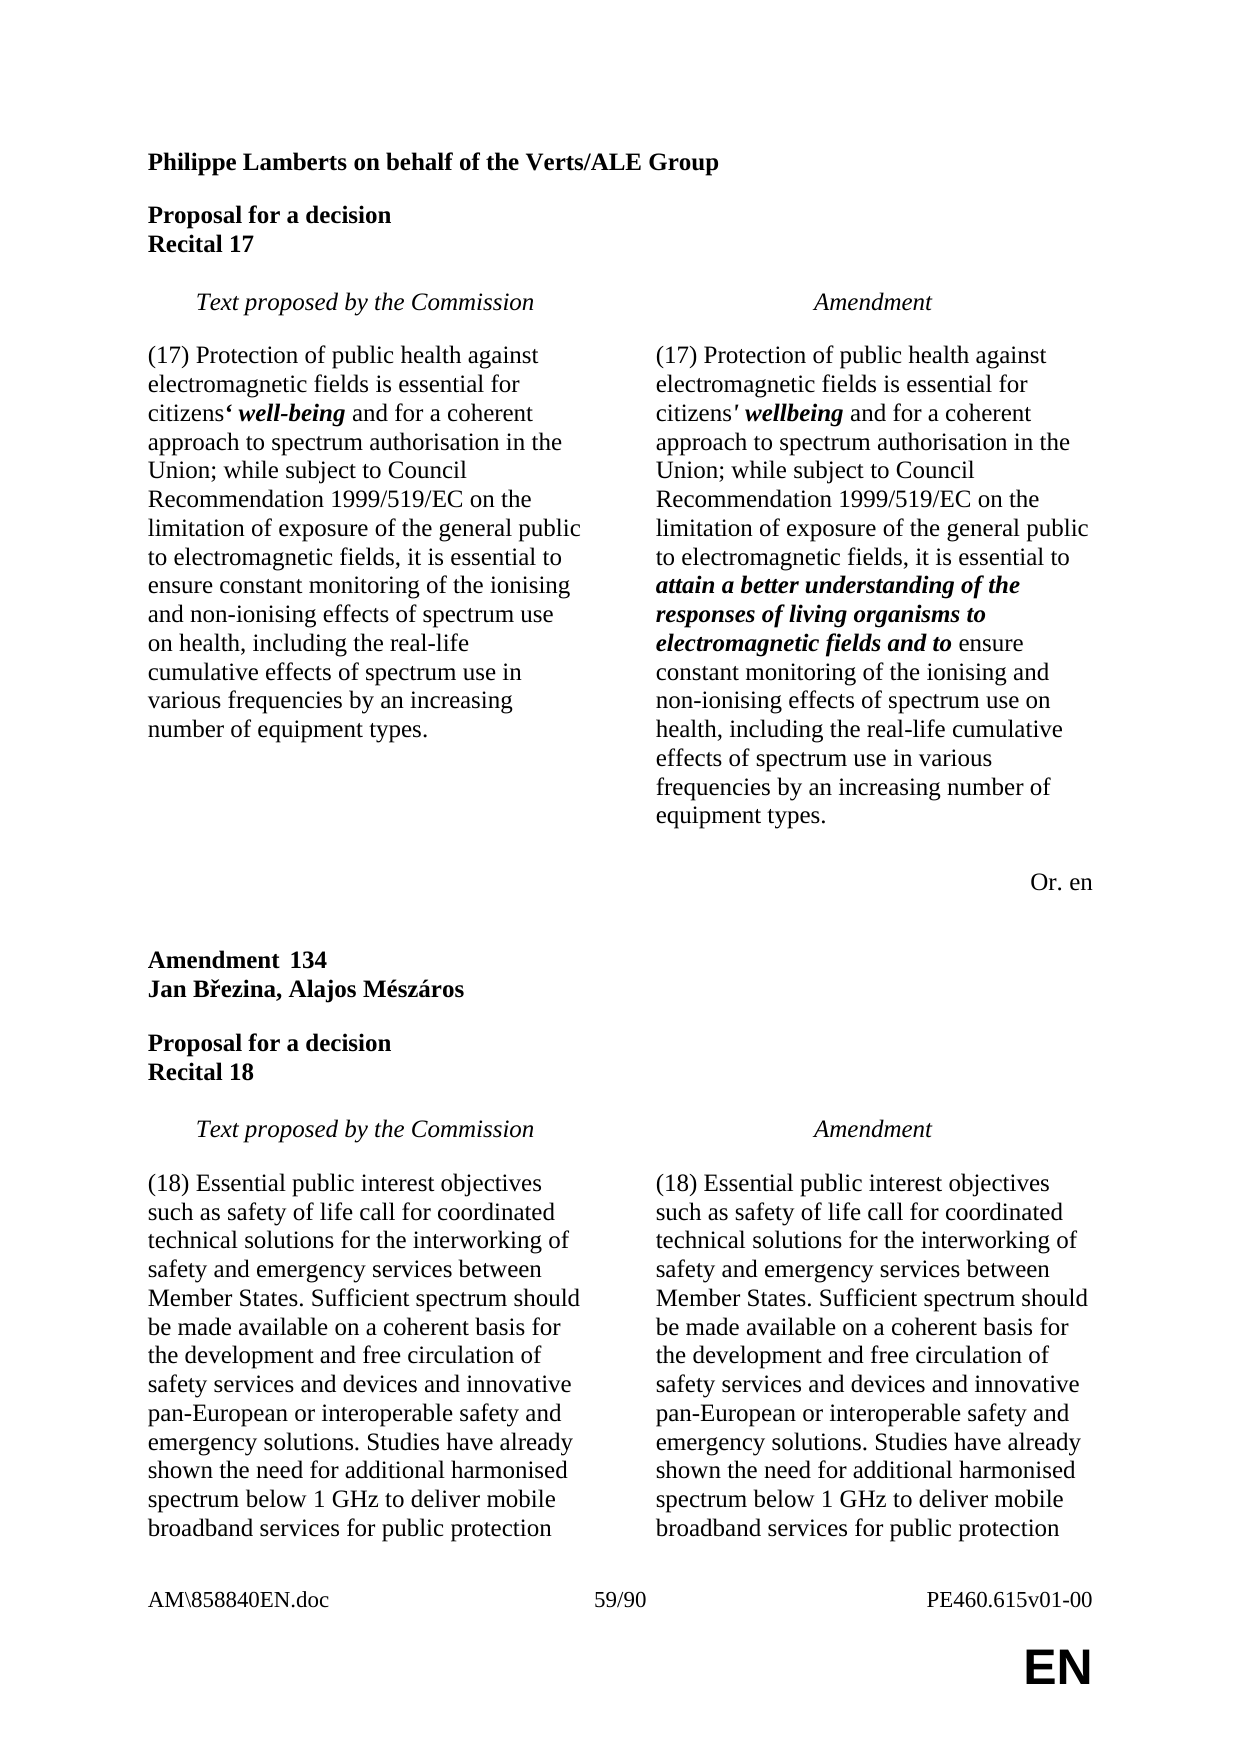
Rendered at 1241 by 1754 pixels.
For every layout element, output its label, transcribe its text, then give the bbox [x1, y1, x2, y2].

text <Article>Recital 17 </Article> [148, 229, 1093, 258]
text <DocAmend>Proposal for a decision</DocAmend> [148, 201, 1093, 229]
table_cell (17) Protection of public health against electromagnetic fields is essential for citizens‘ well-being and for a coherent approach to spectrum authorisation in the Union; while subject to Council Recommendation 1999/519/EC on the limitation of exposure of the general public to electromagnetic fields, it is essential to ensure constant monitoring of the ionising and non-ionising effects of spectrum use on health, including the real-life cumulative effects of spectrum use in various frequencies by an increasing number of equipment types. [112, 341, 620, 842]
text <Article>Recital 18 </Article> [148, 1057, 1093, 1086]
table_header [112, 1086, 1128, 1114]
table_cell Amendment [620, 287, 1128, 341]
table_cell Text proposed by the Commission [112, 1114, 620, 1168]
text Or. <Original>{EN}en</Original> [148, 867, 1093, 896]
table_cell (17) Protection of public health against electromagnetic fields is essential for citizens' wellbeing and for a coherent approach to spectrum authorisation in the Union; while subject to Council Recommendation 1999/519/EC on the limitation of exposure of the general public to electromagnetic fields, it is essential to attain a better understanding of the responses of living organisms to electromagnetic fields and to ensure constant monitoring of the ionising and non-ionising effects of spectrum use on health, including the real-life cumulative effects of spectrum use in various frequencies by an increasing number of equipment types. [620, 341, 1128, 842]
text <Amend>Amendment <NumAm>134</NumAm> [148, 946, 1093, 974]
table_cell (18) Essential public interest objectives such as safety of life call for coordinated technical solutions for the interworking of safety and emergency services between Member States. Sufficient spectrum should be made available on a coherent basis for the development and free circulation of safety services and devices and innovative pan-European or interoperable safety and emergency solutions. Studies have already shown the need for additional harmonised spectrum below 1 GHz to deliver mobile broadband services for public protection [112, 1168, 620, 1542]
text <Members>Jan Březina, Alajos Mészáros</Members> [148, 974, 1093, 1003]
text <DocAmend>Proposal for a decision</DocAmend> [148, 1028, 1093, 1057]
table_cell Text proposed by the Commission [112, 287, 620, 341]
table_cell Amendment [620, 1114, 1128, 1168]
table_cell (18) Essential public interest objectives such as safety of life call for coordinated technical solutions for the interworking of safety and emergency services between Member States. Sufficient spectrum should be made available on a coherent basis for the development and free circulation of safety services and devices and innovative pan-European or interoperable safety and emergency solutions. Studies have already shown the need for additional harmonised spectrum below 1 GHz to deliver mobile broadband services for public protection [620, 1168, 1128, 1542]
text <Members>Philippe Lamberts</Members><AuNomDe>{Verts/ALE} on behalf of the Verts/ALE Group</AuNomDe> [148, 147, 1093, 176]
table_header [112, 258, 1128, 287]
